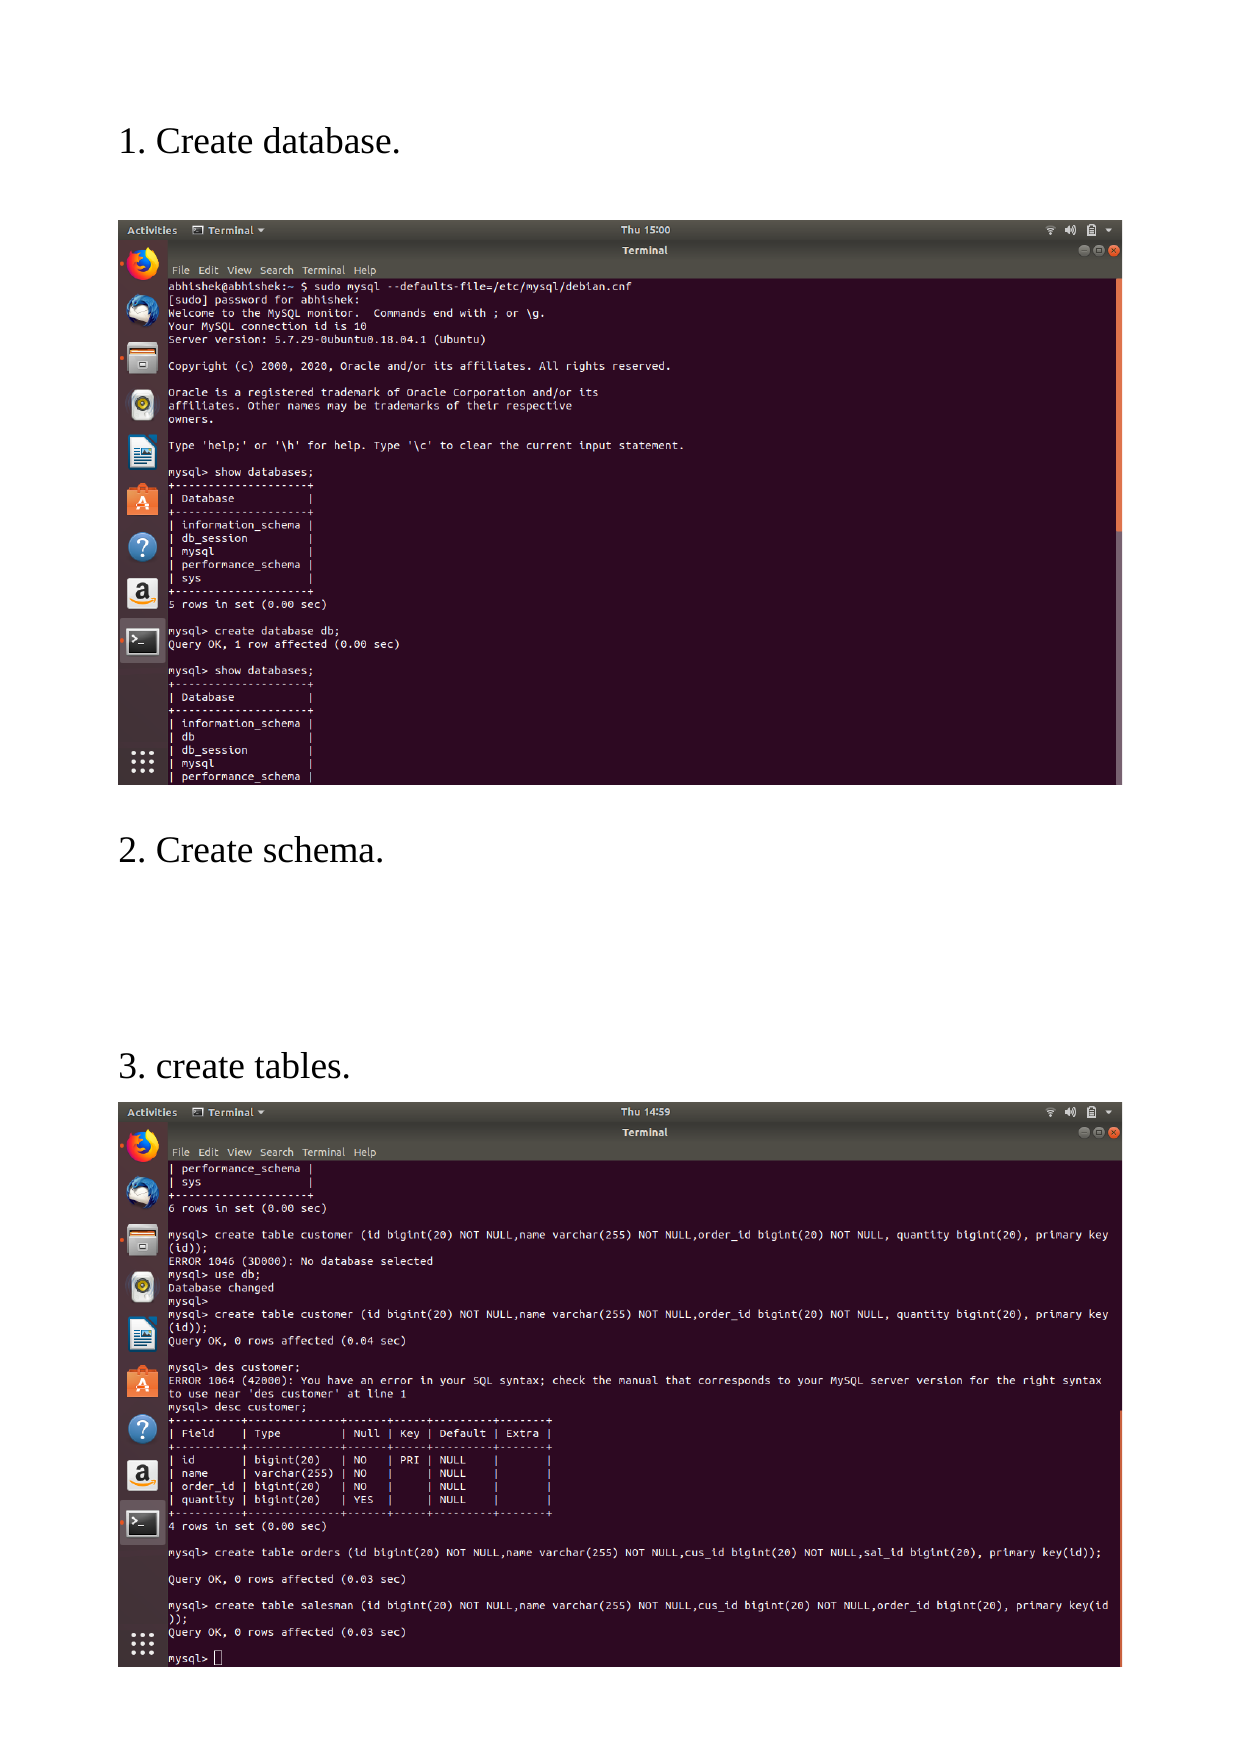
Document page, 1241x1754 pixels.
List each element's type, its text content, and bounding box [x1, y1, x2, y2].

text 3. create tables. [118, 1043, 1122, 1087]
text 1. Create database. [118, 118, 1122, 161]
picture [118, 1102, 1123, 1667]
text 2. Create schema. [118, 828, 1122, 871]
picture [118, 220, 1123, 785]
